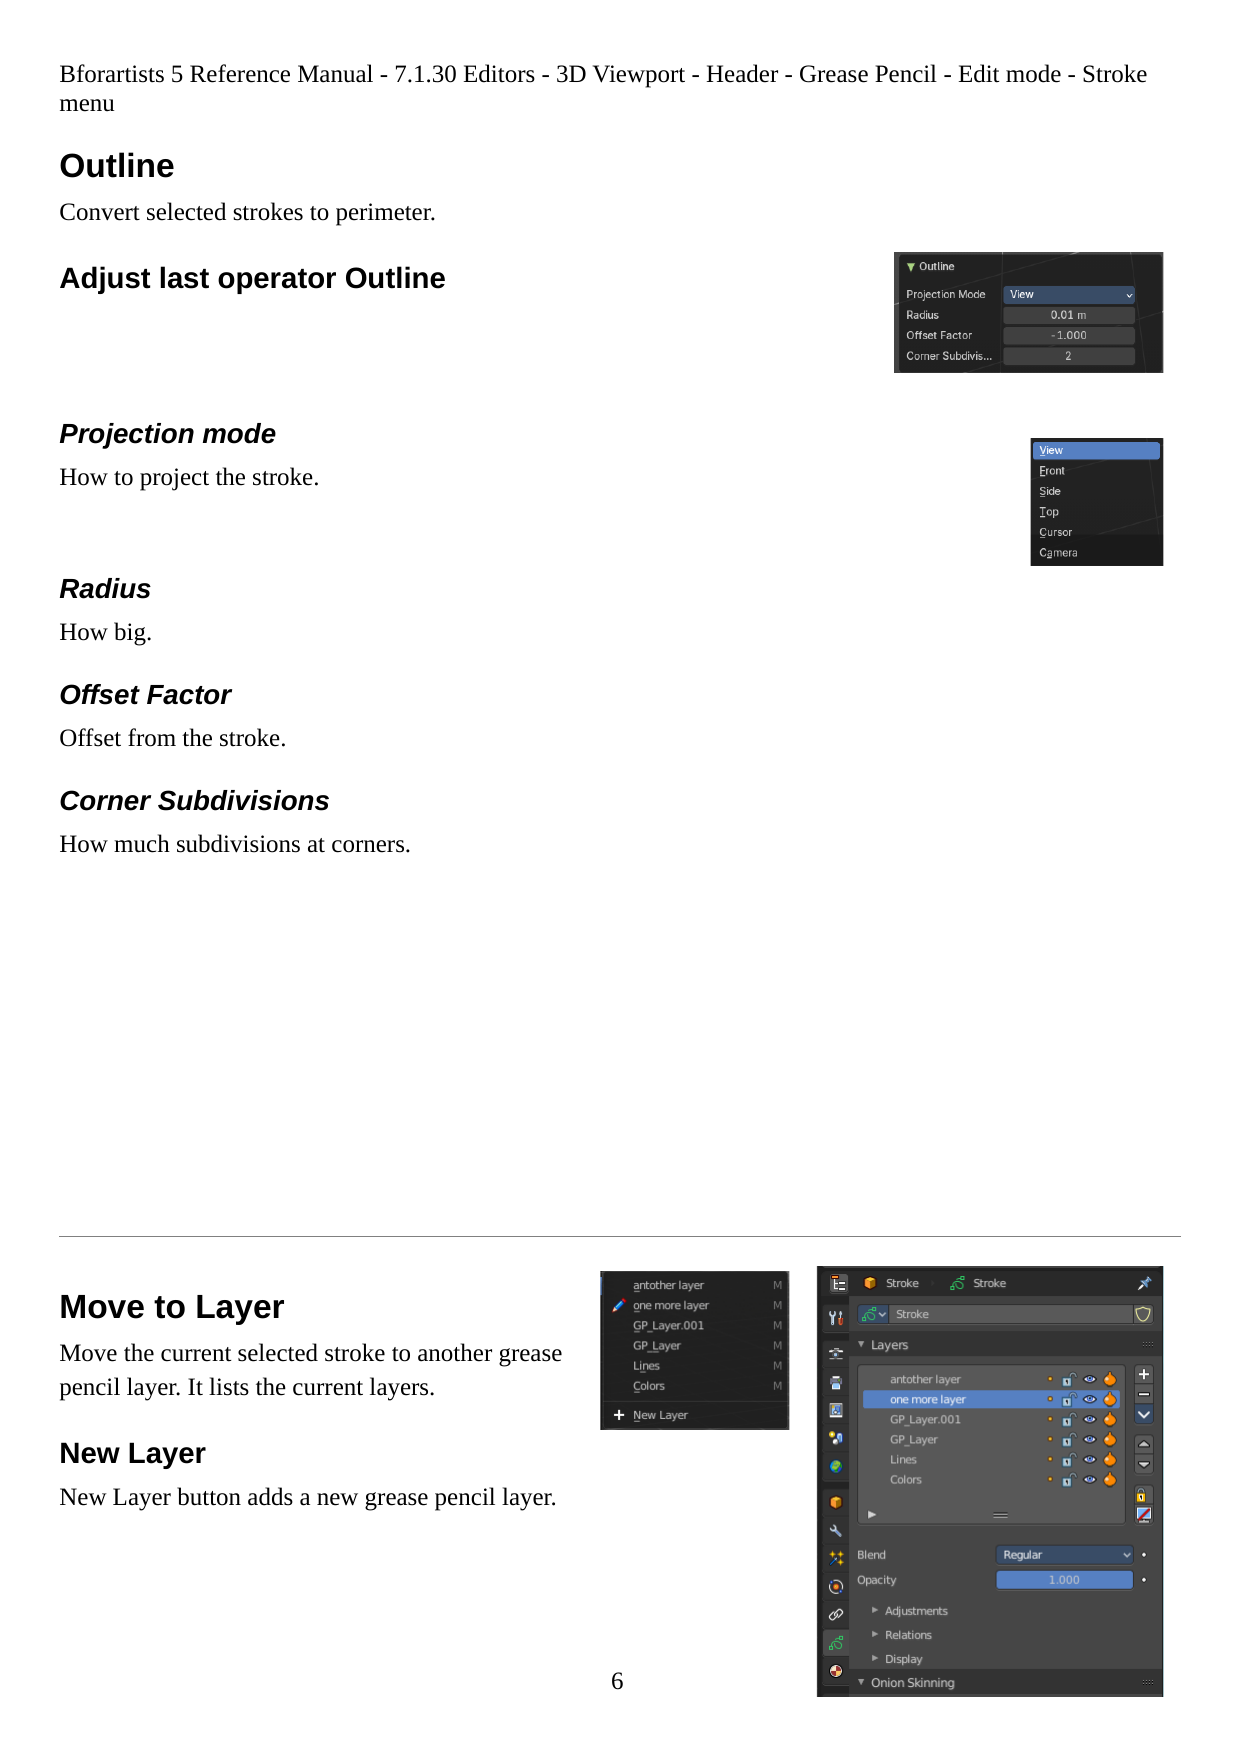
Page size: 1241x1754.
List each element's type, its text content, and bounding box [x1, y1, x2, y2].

subtitle New Layer [59, 1436, 816, 1469]
subtitle [790, 1286, 816, 1325]
text Convert selected strokes to perimeter. [59, 197, 1181, 226]
subtitle [1164, 261, 1181, 294]
picture [1030, 438, 1164, 566]
subtitle Projection mode [59, 418, 1181, 449]
text How big. [59, 617, 1181, 646]
text New Layer button adds a new grease pencil layer. [59, 1482, 816, 1511]
subtitle [1164, 1436, 1181, 1469]
subtitle Move to Layer [59, 1286, 600, 1325]
subtitle [1164, 1286, 1181, 1325]
subtitle Offset Factor [59, 679, 1181, 711]
text Move the current selected stroke to another grease pencil layer. It lists the current layers. [59, 1338, 600, 1401]
text Offset from the stroke. [59, 723, 1181, 752]
text How much subdivisions at corners. [59, 829, 1181, 858]
subtitle Radius [59, 573, 1181, 604]
subtitle Outline [59, 146, 1181, 185]
text How to project the stroke. [59, 462, 1030, 491]
picture [894, 252, 1164, 373]
picture [600, 1271, 790, 1430]
subtitle Corner Subdivisions [59, 784, 1181, 816]
picture [816, 1266, 1164, 1697]
subtitle Adjust last operator Outline [59, 261, 894, 294]
